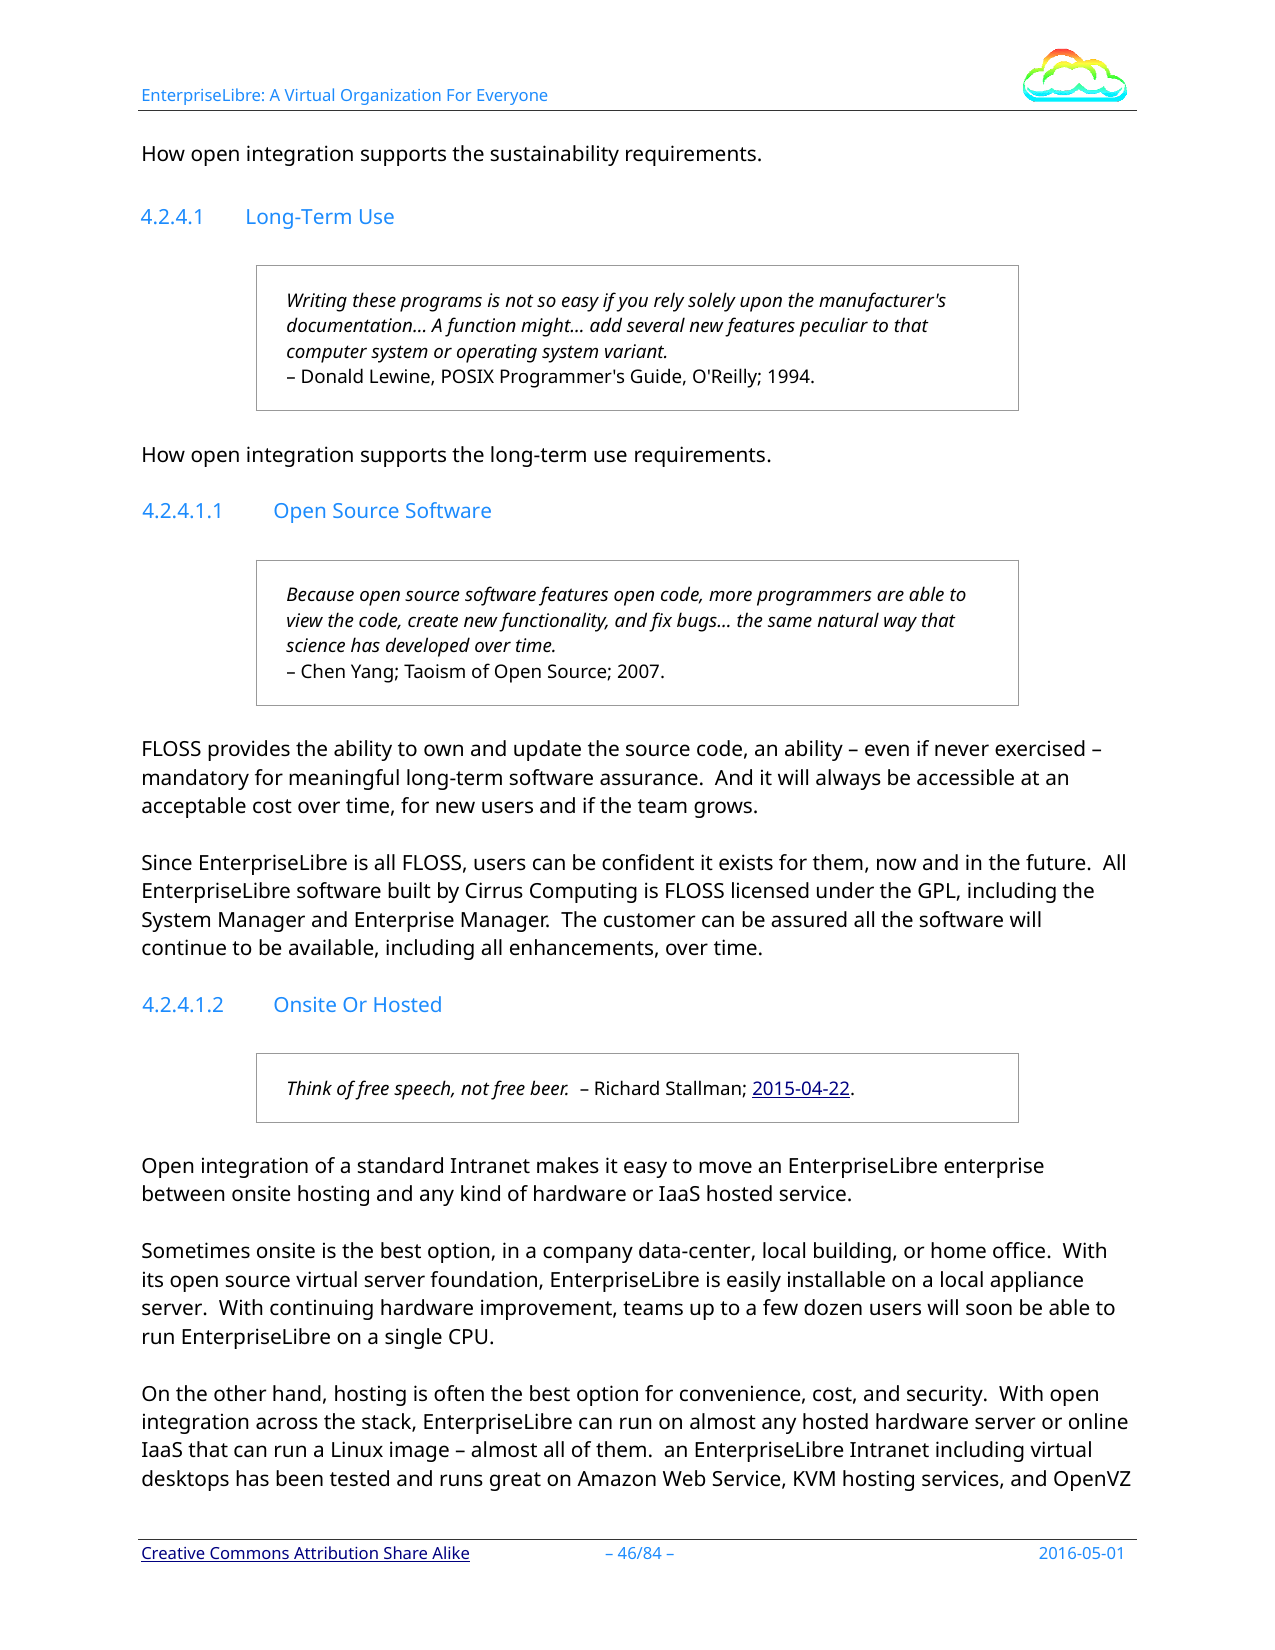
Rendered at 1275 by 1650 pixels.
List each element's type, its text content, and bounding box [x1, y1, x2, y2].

text Since EnterpriseLibre is all FLOSS, users can be confident it exists for them, now and in the future. All EnterpriseLibre software built by Cirrus Computing is FLOSS licensed under the GPL, including the System Manager and Enterprise Manager. The customer can be assured all the software will continue to be available, including all enhancements, over time. [141, 848, 1134, 962]
subtitle Onsite Or Hosted [137, 990, 1134, 1018]
text On the other hand, hosting is often the best option for convenience, cost, and security. With open integration across the stack, EnterpriseLibre can run on almost any hosted hardware server or online IaaS that can run a Linux image – almost all of them. an EnterpriseLibre Intranet including virtual desktops has been tested and runs great on Amazon Web Service, KVM hosting services, and OpenVZ [141, 1379, 1134, 1492]
text Sometimes onsite is the best option, in a company data-center, local building, or home office. With its open source virtual server foundation, EnterpriseLibre is easily installable on a local appliance server. With continuing hardware improvement, teams up to a few dozen users will soon be able to run EnterpriseLibre on a single CPU. [141, 1236, 1134, 1350]
text FLOSS provides the ability to own and update the source code, an ability – even if never exercised – mandatory for meaningful long-term software assurance. And it will always be accessible at an acceptable cost over time, for new users and if the team grows. [141, 734, 1134, 819]
subtitle Open Source Software [137, 497, 1134, 525]
text How open integration supports the long-term use requirements. [141, 440, 1134, 468]
text How open integration supports the sustainability requirements. [141, 139, 1134, 168]
subtitle Long-Term Use [135, 202, 1134, 231]
picture [1022, 47, 1128, 102]
table_header Because open source software features open code, more programmers are able to view the code, create new functionality, and fix bugs... the same natural way that science has developed over time. – Chen Yang; Taoism of Open Source; 2007. [257, 561, 1018, 705]
table_header Think of free speech, not free beer. – Richard Stallman; 2015-04-22. [257, 1054, 1018, 1122]
table_header Writing these programs is not so easy if you rely solely upon the manufacturer's documentation... A function might... add several new features peculiar to that computer system or operating system variant. – Donald Lewine, POSIX Programmer's Guide, O'Reilly; 1994. [257, 266, 1018, 410]
text Open integration of a standard Intranet makes it easy to move an EnterpriseLibre enterprise between onsite hosting and any kind of hardware or IaaS hosted service. [141, 1151, 1134, 1208]
